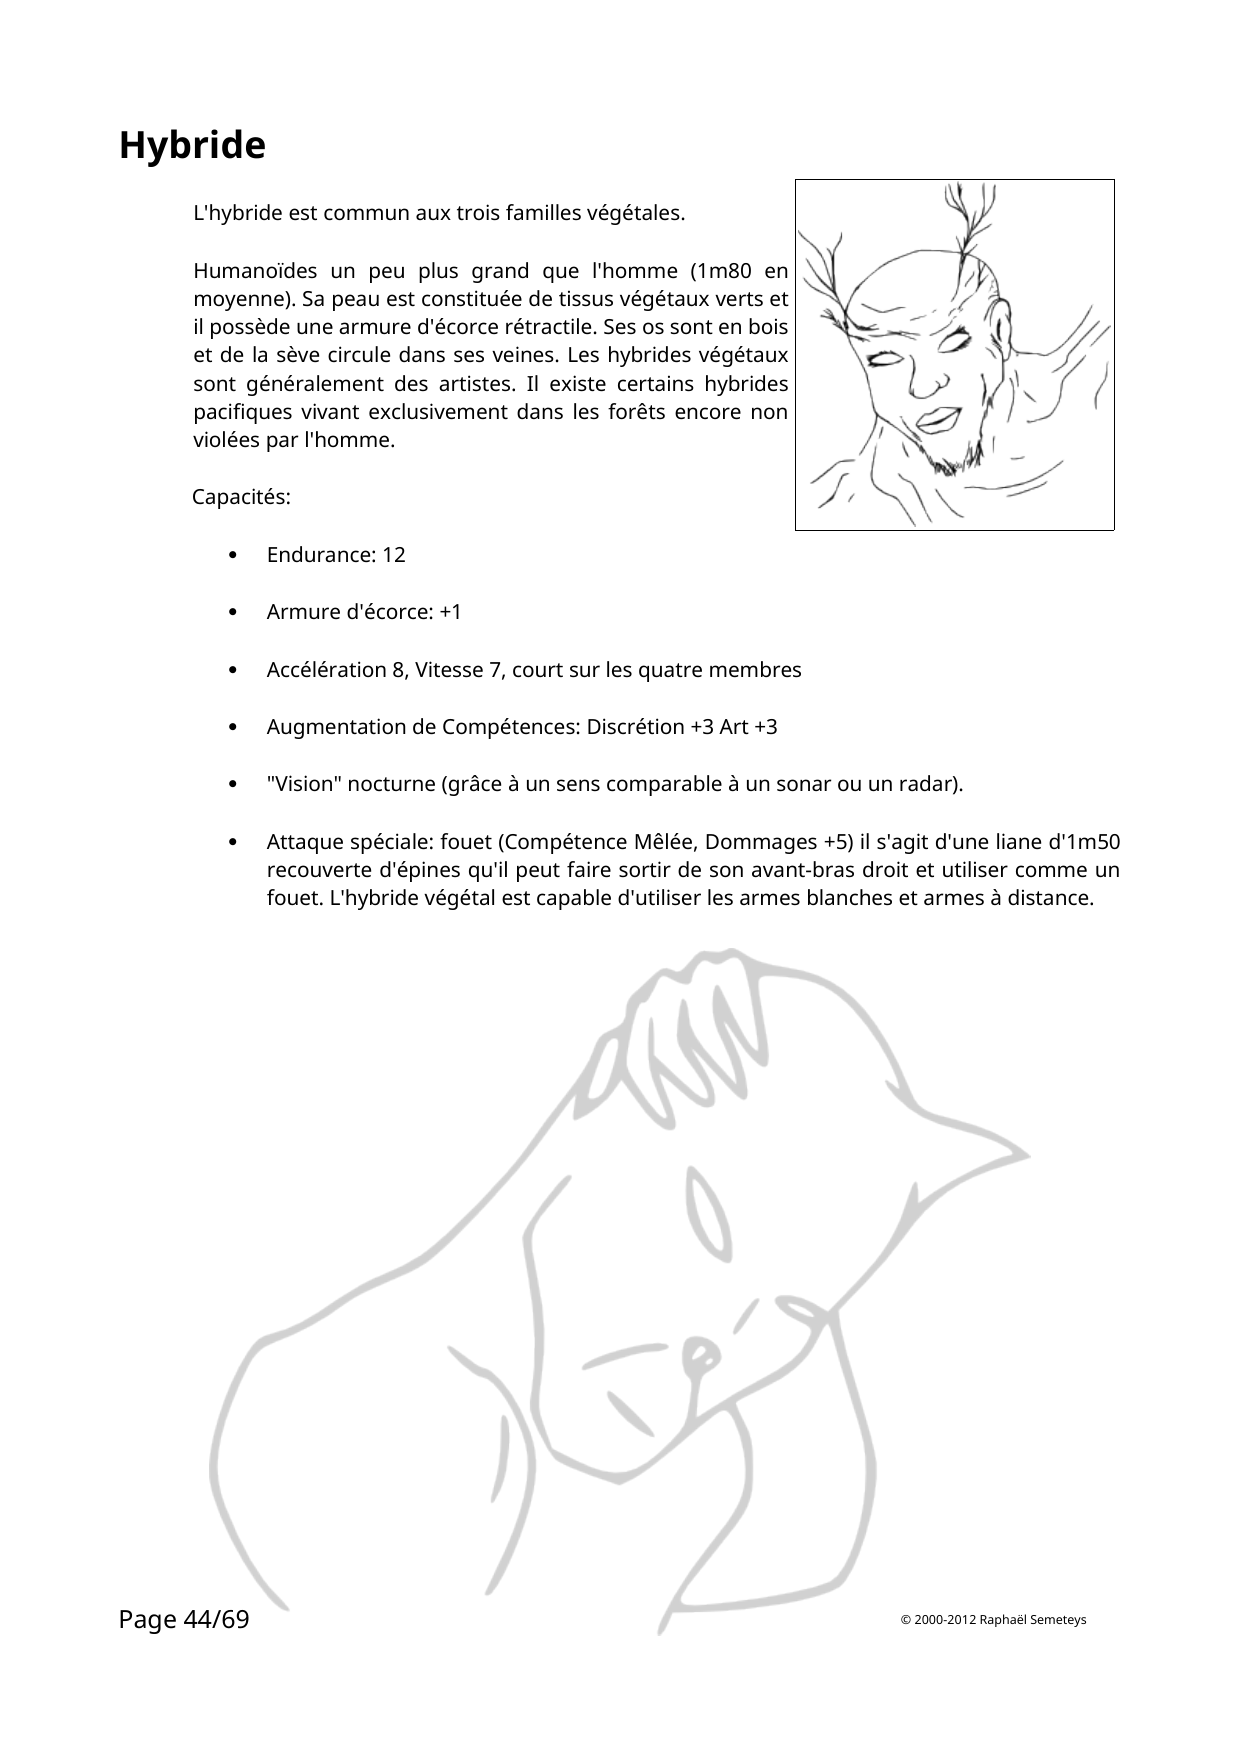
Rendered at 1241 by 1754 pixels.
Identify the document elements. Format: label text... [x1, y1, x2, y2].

list "Vision" nocturne (grâce à un sens comparable à un sonar ou un radar). [229, 769, 1122, 798]
text L'hybride est commun aux trois familles végétales. [193, 198, 795, 227]
subtitle Hybride [118, 118, 1122, 169]
picture [220, 948, 1021, 1636]
text [1115, 482, 1122, 511]
text Humanoïdes un peu plus grand que l'homme (1m80 en moyenne). Sa peau est constituée de tissus végétaux verts et il possède une armure d'écorce rétractile. Ses os sont en bois et de la sève circule dans ses veines. Les hybrides végétaux sont généralement des artistes. Il existe certains hybrides pacifiques vivant exclusivement dans les forêts encore non violées par l'homme. [193, 256, 795, 453]
list Attaque spéciale: fouet (Compétence Mêlée, Dommages +5) il s'agit d'une liane d'1m50 recouverte d'épines qu'il peut faire sortir de son avant-bras droit et utiliser comme un fouet. L'hybride végétal est capable d'utiliser les armes blanches et armes à distance. [229, 827, 1122, 912]
text Capacités: [192, 482, 795, 511]
picture [798, 181, 1111, 527]
list Accélération 8, Vitesse 7, court sur les quatre membres [229, 655, 1122, 683]
list Armure d'écorce: +1 [229, 597, 1122, 626]
list Endurance: 12 [229, 540, 1122, 568]
list Augmentation de Compétences: Discrétion +3 Art +3 [229, 712, 1122, 740]
